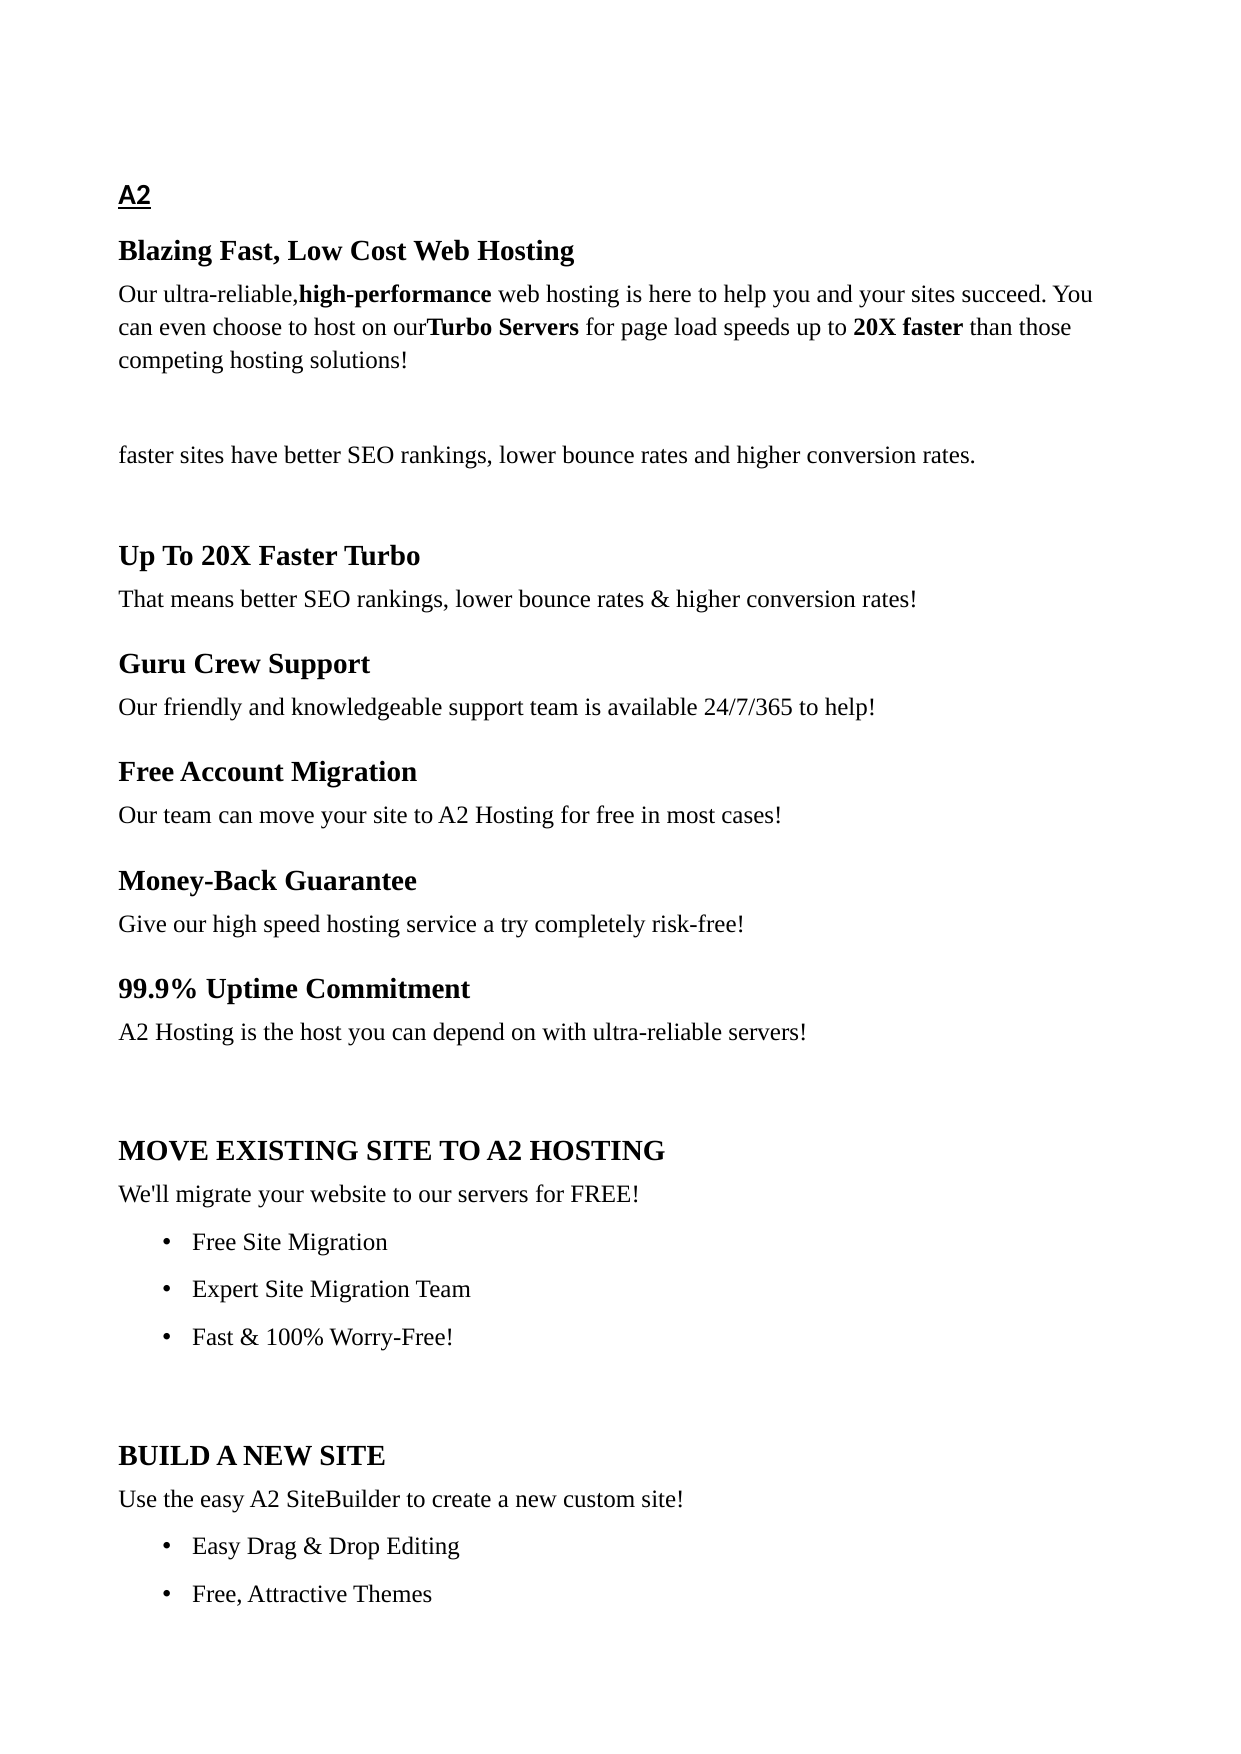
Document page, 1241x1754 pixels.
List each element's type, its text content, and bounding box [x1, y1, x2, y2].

subtitle MOVE EXISTING SITE TO A2 HOSTING [118, 1133, 1122, 1166]
list Expert Site Migration Team [162, 1274, 1122, 1303]
list Easy Drag & Drop Editing [162, 1531, 1122, 1560]
subtitle Free Account Migration [118, 754, 1122, 788]
list Free, Attractive Themes [162, 1579, 1122, 1608]
text Our friendly and knowledgeable support team is available 24/7/365 to help! [118, 692, 1122, 721]
text A2 Hosting is the host you can depend on with ultra-reliable servers! [118, 1017, 1122, 1046]
subtitle BUILD A NEW SITE [118, 1438, 1122, 1471]
text Give our high speed hosting service a try completely risk-free! [118, 909, 1122, 937]
text A2 [118, 176, 1122, 212]
text Use the easy A2 SiteBuilder to create a new custom site! [118, 1484, 1122, 1513]
list Fast & 100% Worry-Free! [162, 1322, 1122, 1351]
subtitle Guru Crew Support [118, 646, 1122, 680]
text We'll migrate your website to our servers for FREE! [118, 1179, 1122, 1208]
text Our team can move your site to A2 Hosting for free in most cases! [118, 800, 1122, 829]
subtitle 99.9% Uptime Commitment [118, 971, 1122, 1004]
text Our ultra-reliable,high-performance web hosting is here to help you and your sites succeed. You can even choose to host on ourTurbo Servers for page load speeds up to 20X faster than those competing hosting solutions! [118, 279, 1122, 374]
subtitle Blazing Fast, Low Cost Web Hosting [118, 233, 1122, 266]
text faster sites have better SEO rankings, lower bounce rates and higher conversion rates. [118, 440, 1122, 469]
subtitle Money-Back Guarantee [118, 863, 1122, 896]
subtitle Up To 20X Faster Turbo [118, 538, 1122, 571]
list Free Site Migration [162, 1227, 1122, 1255]
text That means better SEO rankings, lower bounce rates & higher conversion rates! [118, 584, 1122, 613]
